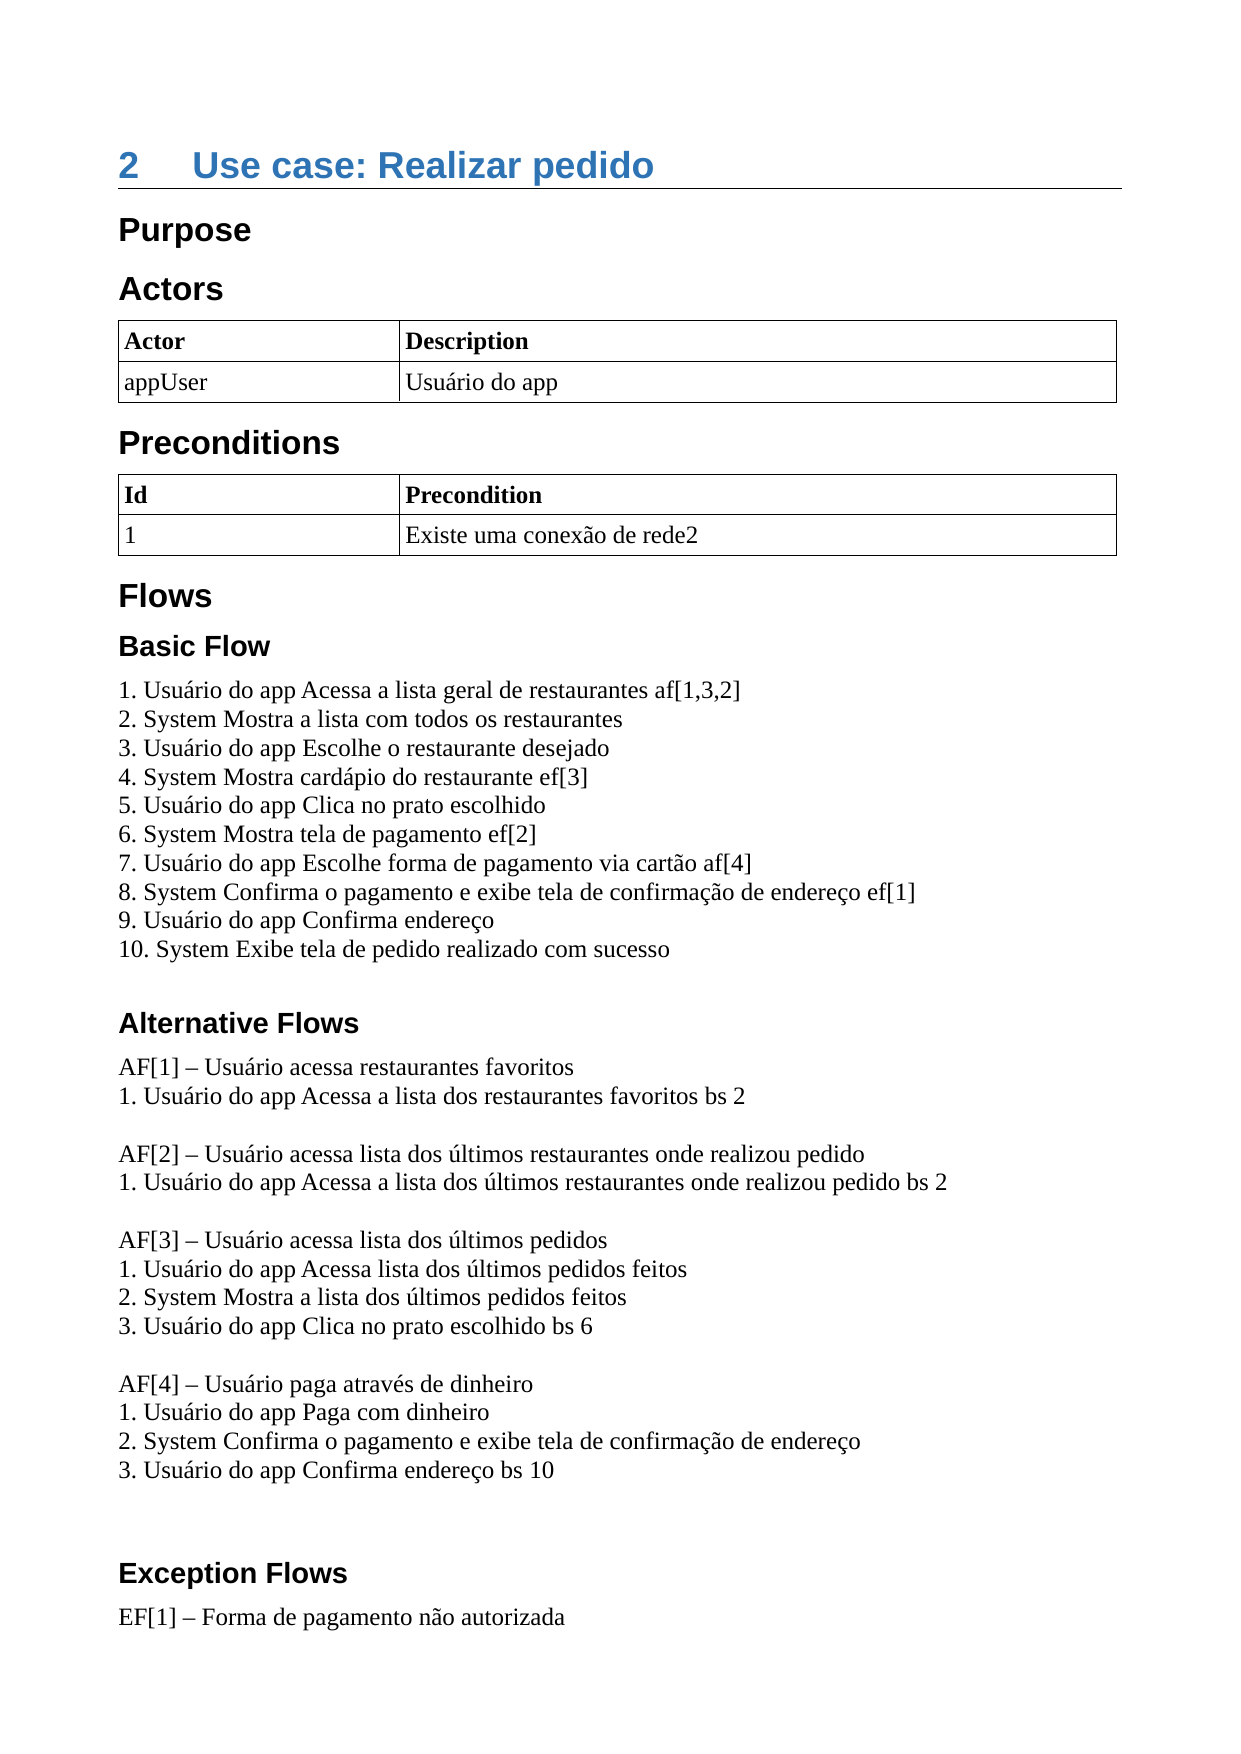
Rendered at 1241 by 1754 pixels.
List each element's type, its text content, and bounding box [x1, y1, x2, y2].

text EF[1] – Forma de pagamento não autorizada [118, 1602, 1122, 1631]
subtitle Flows [118, 576, 1122, 615]
subtitle Preconditions [118, 423, 1122, 461]
text 3. Usuário do app Confirma endereço bs 10 [118, 1455, 1122, 1484]
text AF[3] – Usuário acessa lista dos últimos pedidos [118, 1225, 1122, 1254]
subtitle Purpose [118, 210, 1122, 248]
table_cell Existe uma conexão de rede2 [400, 515, 1116, 555]
subtitle Use case: Realizar pedido [118, 143, 1122, 188]
subtitle Alternative Flows [118, 1006, 1122, 1040]
text 2. System Mostra a lista dos últimos pedidos feitos [118, 1282, 1122, 1311]
table_header Precondition [400, 475, 1116, 514]
text 10. System Exibe tela de pedido realizado com sucesso [118, 934, 1122, 963]
text AF[2] – Usuário acessa lista dos últimos restaurantes onde realizou pedido [118, 1139, 1122, 1167]
subtitle Exception Flows [118, 1556, 1122, 1589]
text 1. Usuário do app Paga com dinheiro [118, 1397, 1122, 1426]
text 8. System Confirma o pagamento e exibe tela de confirmação de endereço ef[1] [118, 877, 1122, 906]
text 3. Usuário do app Clica no prato escolhido bs 6 [118, 1311, 1122, 1340]
text 7. Usuário do app Escolhe forma de pagamento via cartão af[4] [118, 848, 1122, 877]
text 3. Usuário do app Escolhe o restaurante desejado [118, 733, 1122, 762]
text 1. Usuário do app Acessa lista dos últimos pedidos feitos [118, 1254, 1122, 1282]
subtitle Actors [118, 269, 1122, 307]
text 1. Usuário do app Acessa a lista geral de restaurantes af[1,3,2] [118, 676, 1122, 704]
table_header Description [400, 321, 1116, 361]
text 1. Usuário do app Acessa a lista dos restaurantes favoritos bs 2 [118, 1081, 1122, 1110]
text 2. System Confirma o pagamento e exibe tela de confirmação de endereço [118, 1426, 1122, 1455]
table_cell Usuário do app [400, 362, 1116, 401]
table_header Actor [119, 321, 399, 361]
table_cell 1 [119, 515, 399, 555]
text AF[1] – Usuário acessa restaurantes favoritos [118, 1052, 1122, 1081]
text 1. Usuário do app Acessa a lista dos últimos restaurantes onde realizou pedido bs 2 [118, 1167, 1122, 1196]
text AF[4] – Usuário paga através de dinheiro [118, 1369, 1122, 1397]
text 4. System Mostra cardápio do restaurante ef[3] [118, 762, 1122, 791]
text 2. System Mostra a lista com todos os restaurantes [118, 704, 1122, 733]
text 6. System Mostra tela de pagamento ef[2] [118, 819, 1122, 848]
text 5. Usuário do app Clica no prato escolhido [118, 791, 1122, 819]
table_header Id [119, 475, 399, 514]
subtitle Basic Flow [118, 629, 1122, 663]
text 9. Usuário do app Confirma endereço [118, 906, 1122, 934]
table_cell appUser [119, 362, 399, 401]
